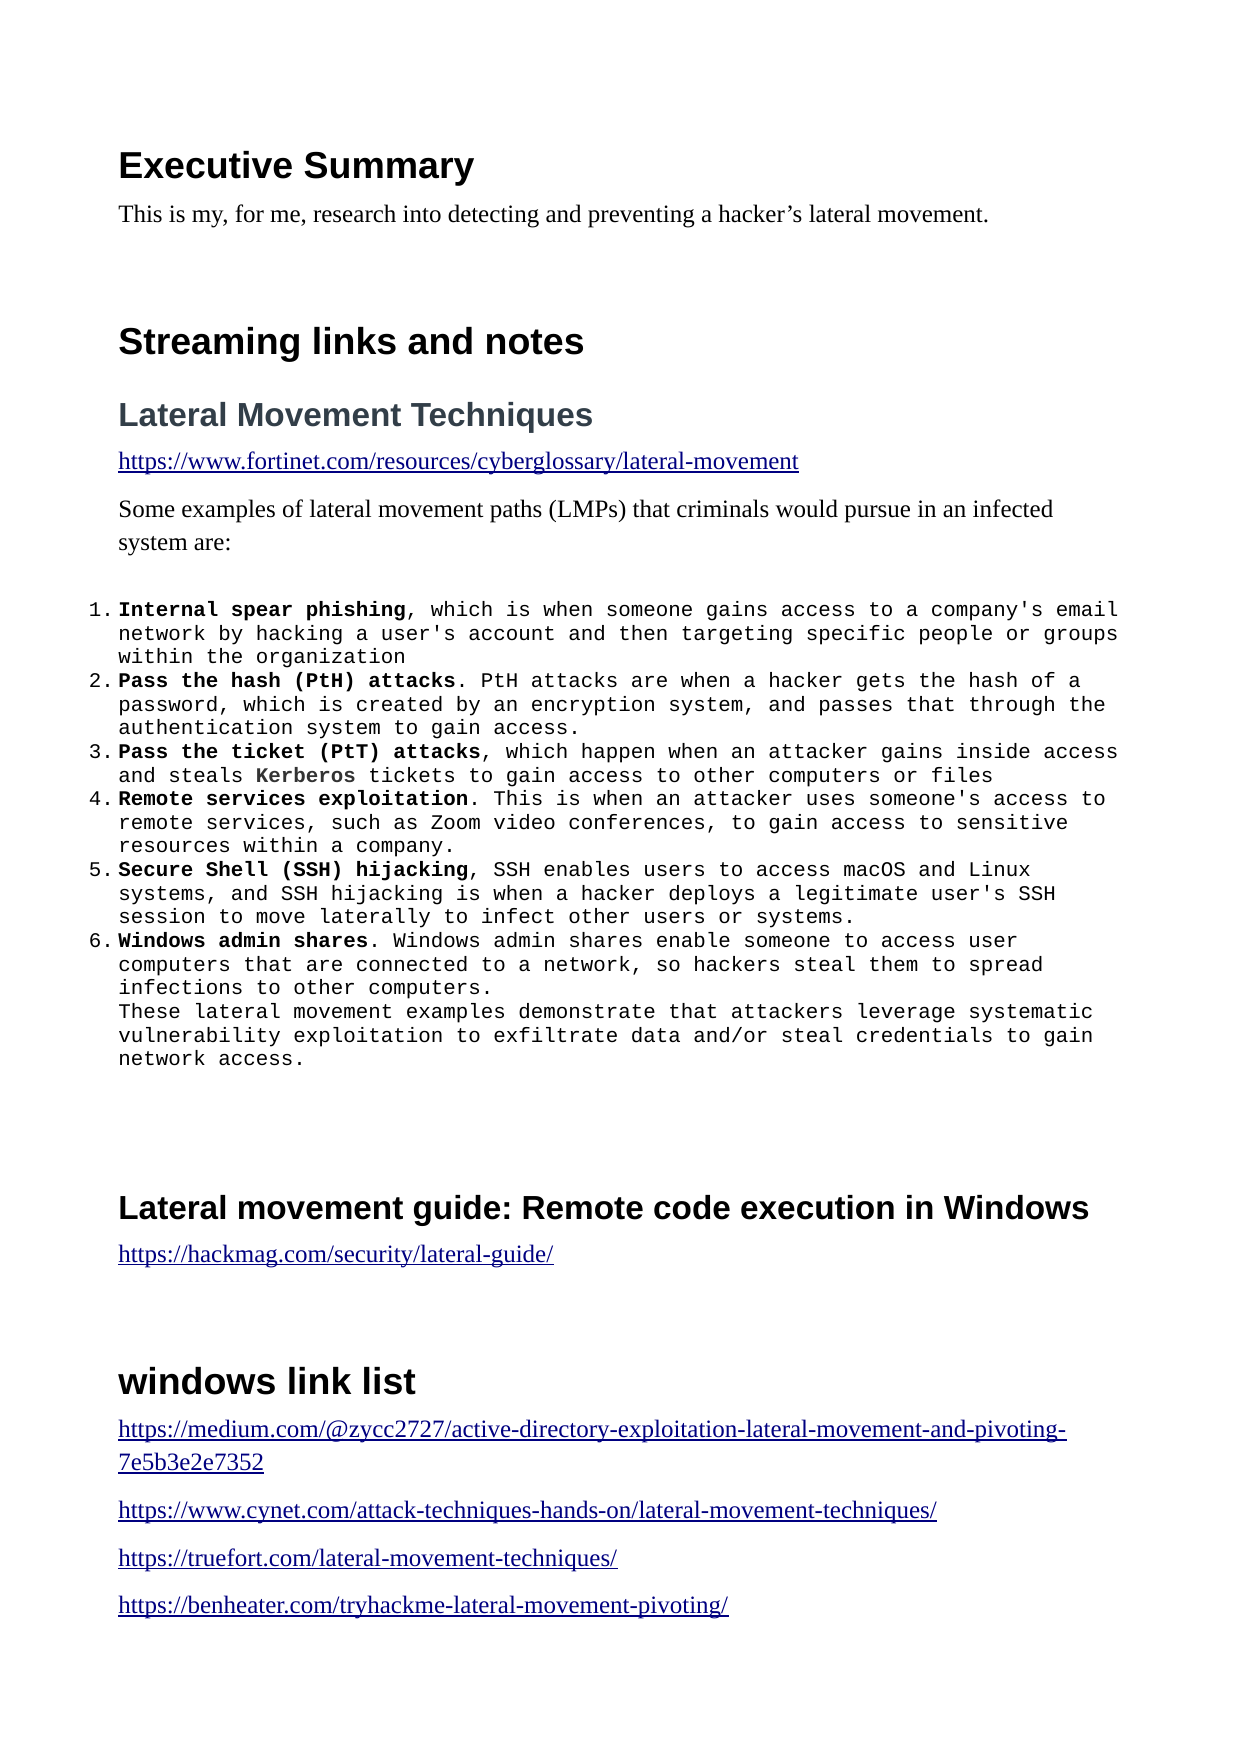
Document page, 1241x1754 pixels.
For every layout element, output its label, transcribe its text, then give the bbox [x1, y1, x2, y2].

text https://hackmag.com/security/lateral-guide/ [118, 1239, 1122, 1267]
list Secure Shell (SSH) hijacking, SSH enables users to access macOS and Linux systems, and SSH hijacking is when a hacker deploys a legitimate user's SSH session to move laterally to infect other users or systems. [118, 859, 1122, 930]
text https://www.cynet.com/attack-techniques-hands-on/lateral-movement-techniques/ [118, 1495, 1122, 1524]
list Windows admin shares. Windows admin shares enable someone to access user computers that are connected to a network, so hackers steal them to spread infections to other computers. [118, 930, 1122, 1001]
text These lateral movement examples demonstrate that attackers leverage systematic vulnerability exploitation to exfiltrate data and/or steal credentials to gain network access. [118, 1001, 1122, 1072]
subtitle Streaming links and notes [118, 319, 1122, 362]
text https://www.fortinet.com/resources/cyberglossary/lateral-movement [118, 446, 1122, 475]
text Some examples of lateral movement paths (LMPs) that criminals would pursue in an infected system are: [118, 494, 1122, 556]
text https://medium.com/@zycc2727/active-directory-exploitation-lateral-movement-and-pivoting-7e5b3e2e7352 [118, 1414, 1122, 1476]
subtitle windows link list [118, 1359, 1122, 1402]
list Remote services exploitation. This is when an attacker uses someone's access to remote services, such as Zoom video conferences, to gain access to sensitive resources within a company. [118, 788, 1122, 859]
text This is my, for me, research into detecting and preventing a hacker’s lateral movement. [118, 199, 1122, 227]
text https://truefort.com/lateral-movement-techniques/ [118, 1543, 1122, 1571]
subtitle Lateral movement guide: Remote code execution in Windows [118, 1188, 1122, 1226]
text https://benheater.com/tryhackme-lateral-movement-pivoting/ [118, 1590, 1122, 1619]
list Pass the hash (PtH) attacks. PtH attacks are when a hacker gets the hash of a password, which is created by an encryption system, and passes that through the authentication system to gain access. [118, 670, 1122, 741]
list Internal spear phishing, which is when someone gains access to a company's email network by hacking a user's account and then targeting specific people or groups within the organization [118, 599, 1122, 670]
subtitle Lateral Movement Techniques [118, 395, 1122, 434]
list Pass the ticket (PtT) attacks, which happen when an attacker gains inside access and steals Kerberos tickets to gain access to other computers or files [118, 741, 1122, 788]
subtitle Executive Summary [118, 143, 1122, 186]
